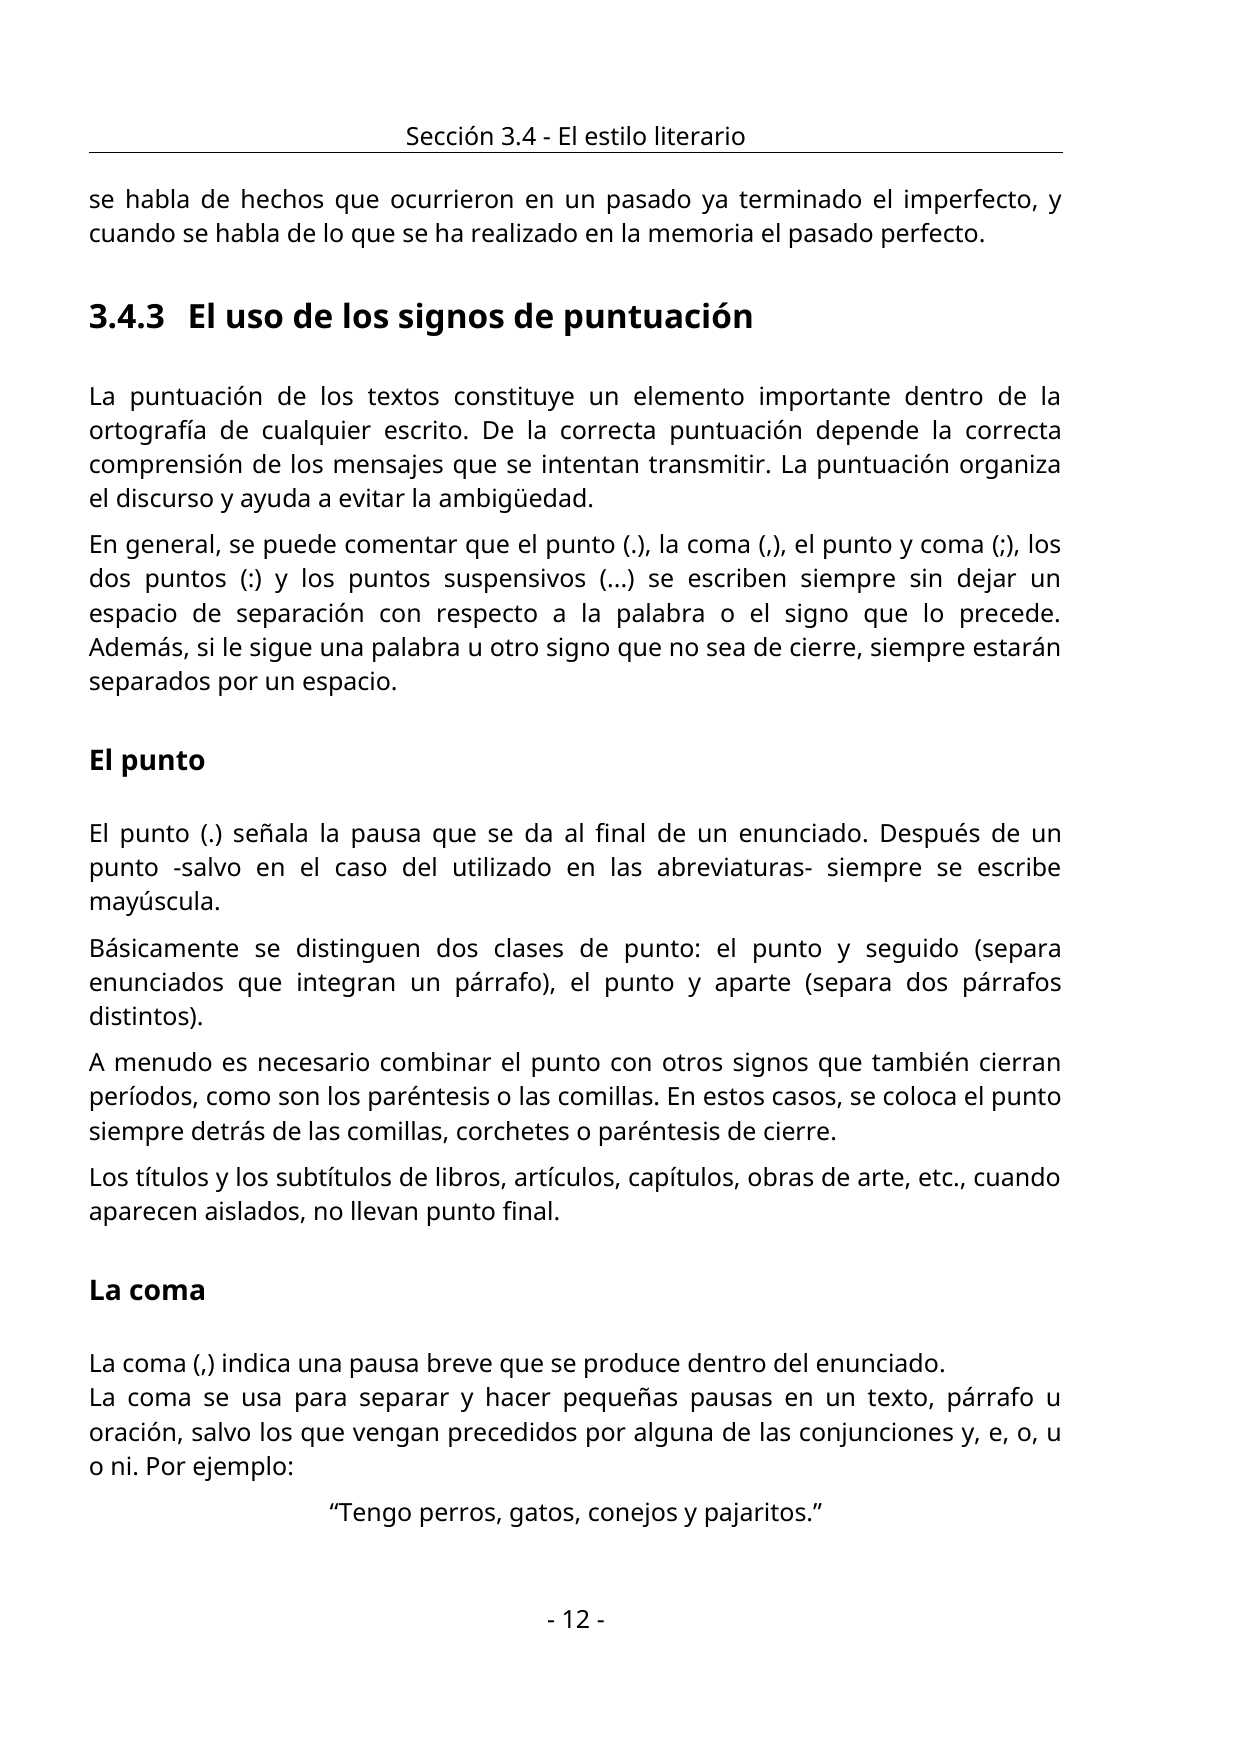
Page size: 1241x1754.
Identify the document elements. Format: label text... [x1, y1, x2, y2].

text A menudo es necesario combinar el punto con otros signos que también cierran períodos, como son los paréntesis o las comillas. En estos casos, se coloca el punto siempre detrás de las comillas, corchetes o paréntesis de cierre. [88, 1045, 1063, 1147]
text En general, se puede comentar que el punto (.), la coma (,), el punto y coma (;), los dos puntos (:) y los puntos suspensivos (...) se escriben siempre sin dejar un espacio de separación con respecto a la palabra o el signo que lo precede. Además, si le sigue una palabra u otro signo que no sea de cierre, siempre estarán separados por un espacio. [88, 527, 1063, 697]
text Los títulos y los subtítulos de libros, artículos, capítulos, obras de arte, etc., cuando aparecen aislados, no llevan punto final. [88, 1160, 1063, 1228]
text se habla de hechos que ocurrieron en un pasado ya terminado el imperfecto, y cuando se habla de lo que se ha realizado en la memoria el pasado perfecto. [88, 182, 1063, 250]
text El punto (.) señala la pausa que se da al final de un enunciado. Después de un punto -salvo en el caso del utilizado en las abreviaturas- siempre se escribe mayúscula. [88, 816, 1063, 918]
text “Tengo perros, gatos, conejos y pajaritos.” [88, 1495, 1063, 1529]
subtitle El uso de los signos de puntuación [88, 292, 1063, 338]
subtitle El punto [88, 740, 1063, 779]
text La coma se usa para separar y hacer pequeñas pausas en un texto, párrafo u oración, salvo los que vengan precedidos por alguna de las conjunciones y, e, o, u o ni. Por ejemplo: [88, 1380, 1063, 1482]
text La puntuación de los textos constituye un elemento importante dentro de la ortografía de cualquier escrito. De la correcta puntuación depende la correcta comprensión de los mensajes que se intentan transmitir. La puntuación organiza el discurso y ayuda a evitar la ambigüedad. [88, 378, 1063, 514]
text Básicamente se distinguen dos clases de punto: el punto y seguido (separa enunciados que integran un párrafo), el punto y aparte (separa dos párrafos distintos). [88, 930, 1063, 1032]
subtitle La coma [88, 1270, 1063, 1309]
text La coma (,) indica una pausa breve que se produce dentro del enunciado. [88, 1346, 1063, 1380]
